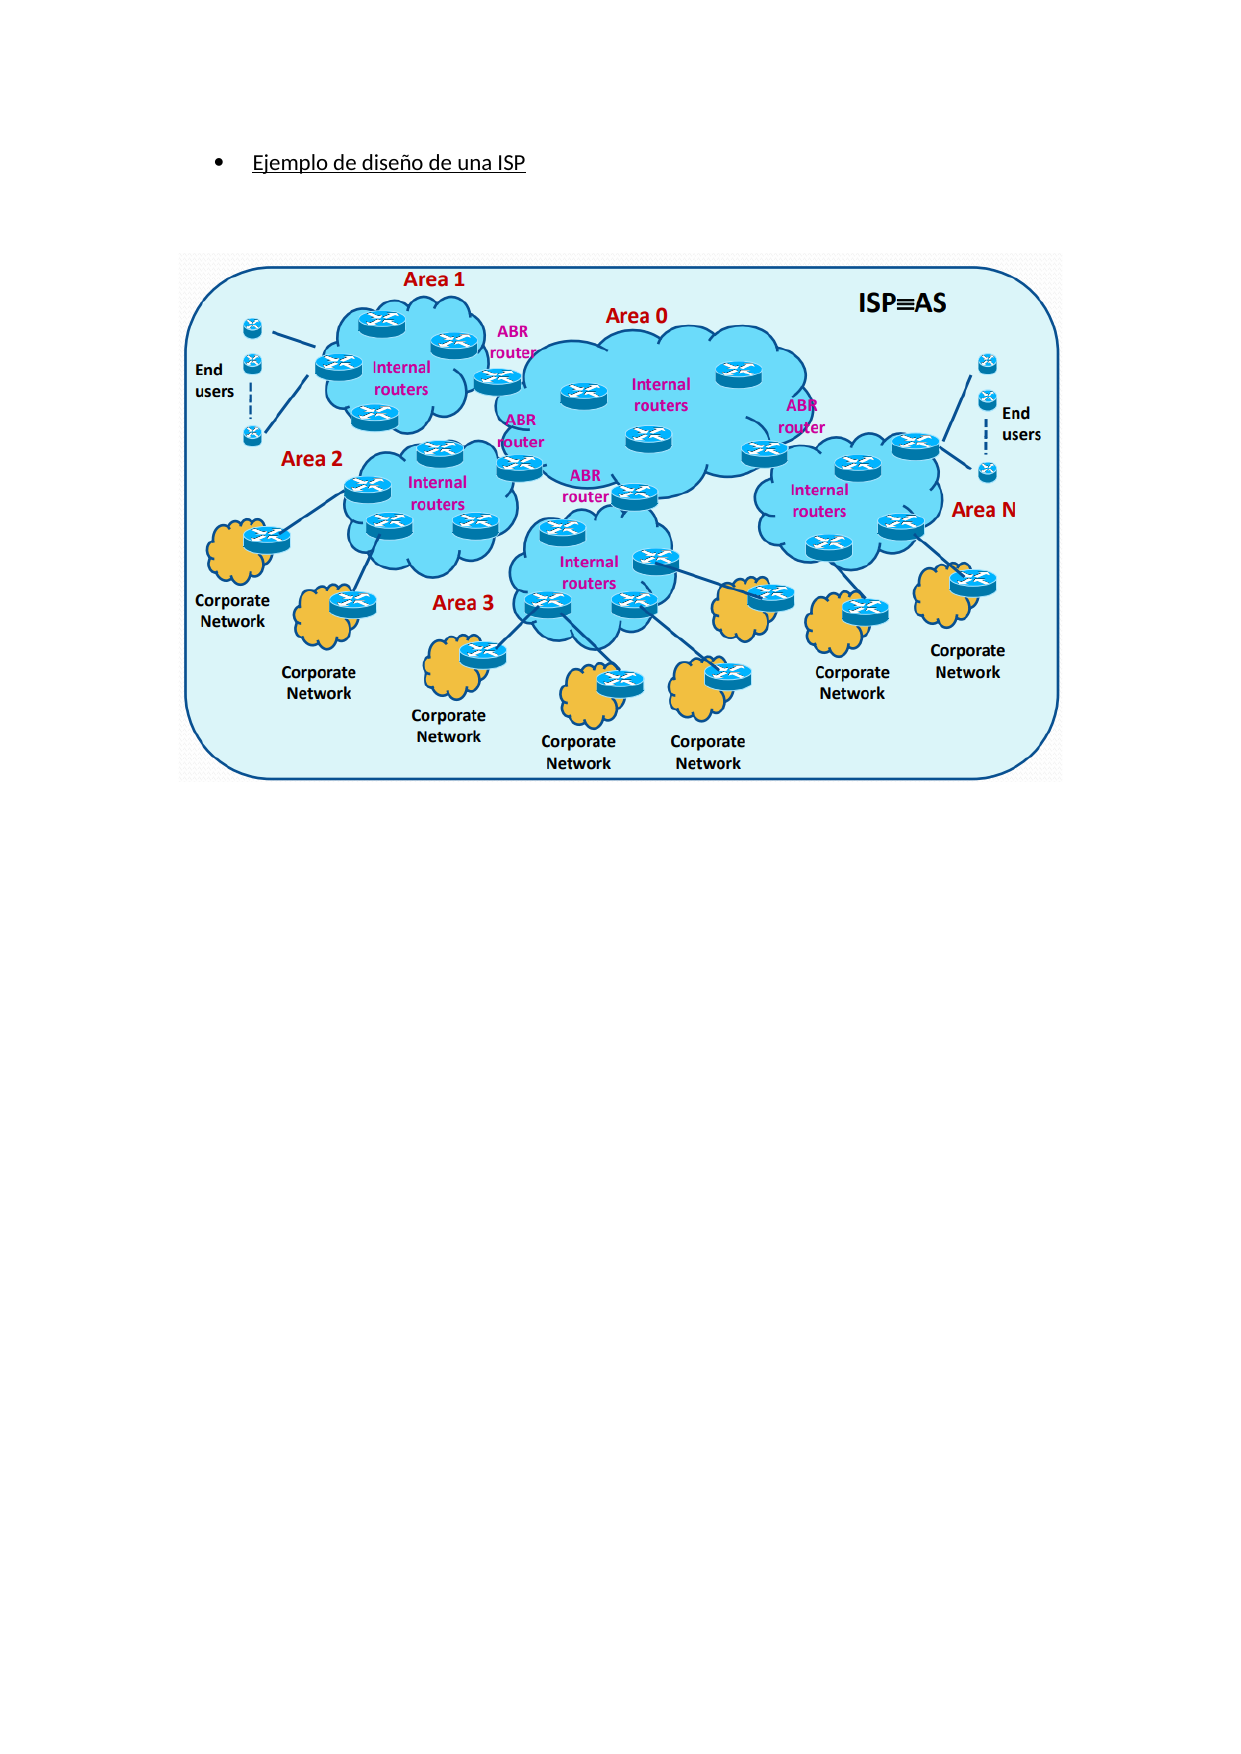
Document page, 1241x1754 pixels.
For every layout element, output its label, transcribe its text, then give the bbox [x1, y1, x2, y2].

list Ejemplo de diseño de una ISP [215, 148, 1063, 176]
